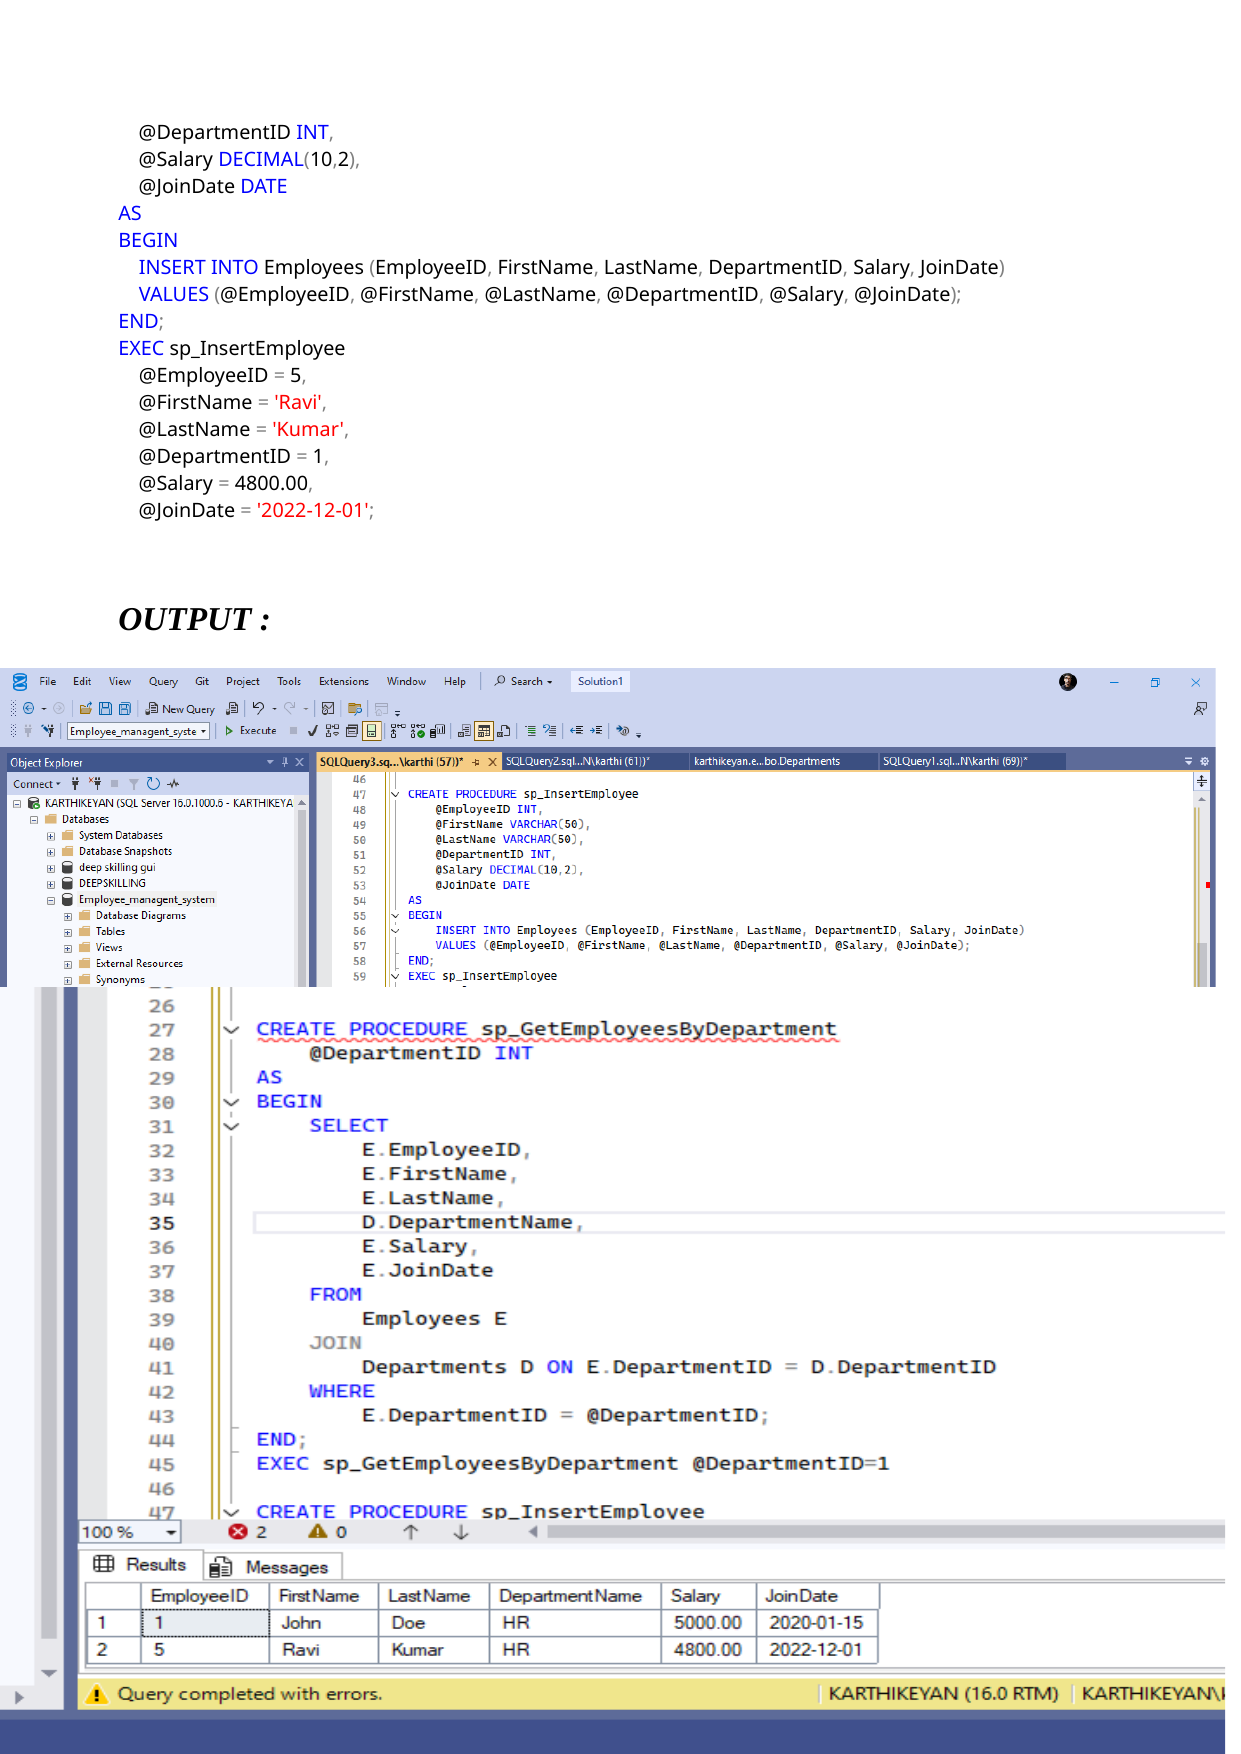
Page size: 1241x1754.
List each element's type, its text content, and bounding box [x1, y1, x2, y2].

text VALUES (@EmployeeID, @FirstName, @LastName, @DepartmentID, @Salary, @JoinDate); [118, 280, 1122, 307]
picture [0, 668, 1226, 1754]
text @DepartmentID INT, [118, 118, 1122, 145]
text @Salary = 4800.00, [118, 469, 1122, 496]
text INSERT INTO Employees (EmployeeID, FirstName, LastName, DepartmentID, Salary, JoinDate) [118, 253, 1122, 280]
text @EmployeeID = 5, [118, 361, 1122, 388]
text END; [118, 307, 1122, 334]
text BEGIN [118, 226, 1122, 253]
text @DepartmentID = 1, [118, 442, 1122, 469]
text @JoinDate = '2022-12-01'; [118, 496, 1122, 523]
text @LastName = 'Kumar', [118, 415, 1122, 442]
text AS [118, 199, 1122, 226]
text @JoinDate DATE [118, 172, 1122, 199]
text @FirstName = 'Ravi', [118, 388, 1122, 415]
text EXEC sp_InsertEmployee [118, 334, 1122, 361]
text @Salary DECIMAL(10,2), [118, 145, 1122, 172]
text OUTPUT : [118, 599, 1122, 638]
